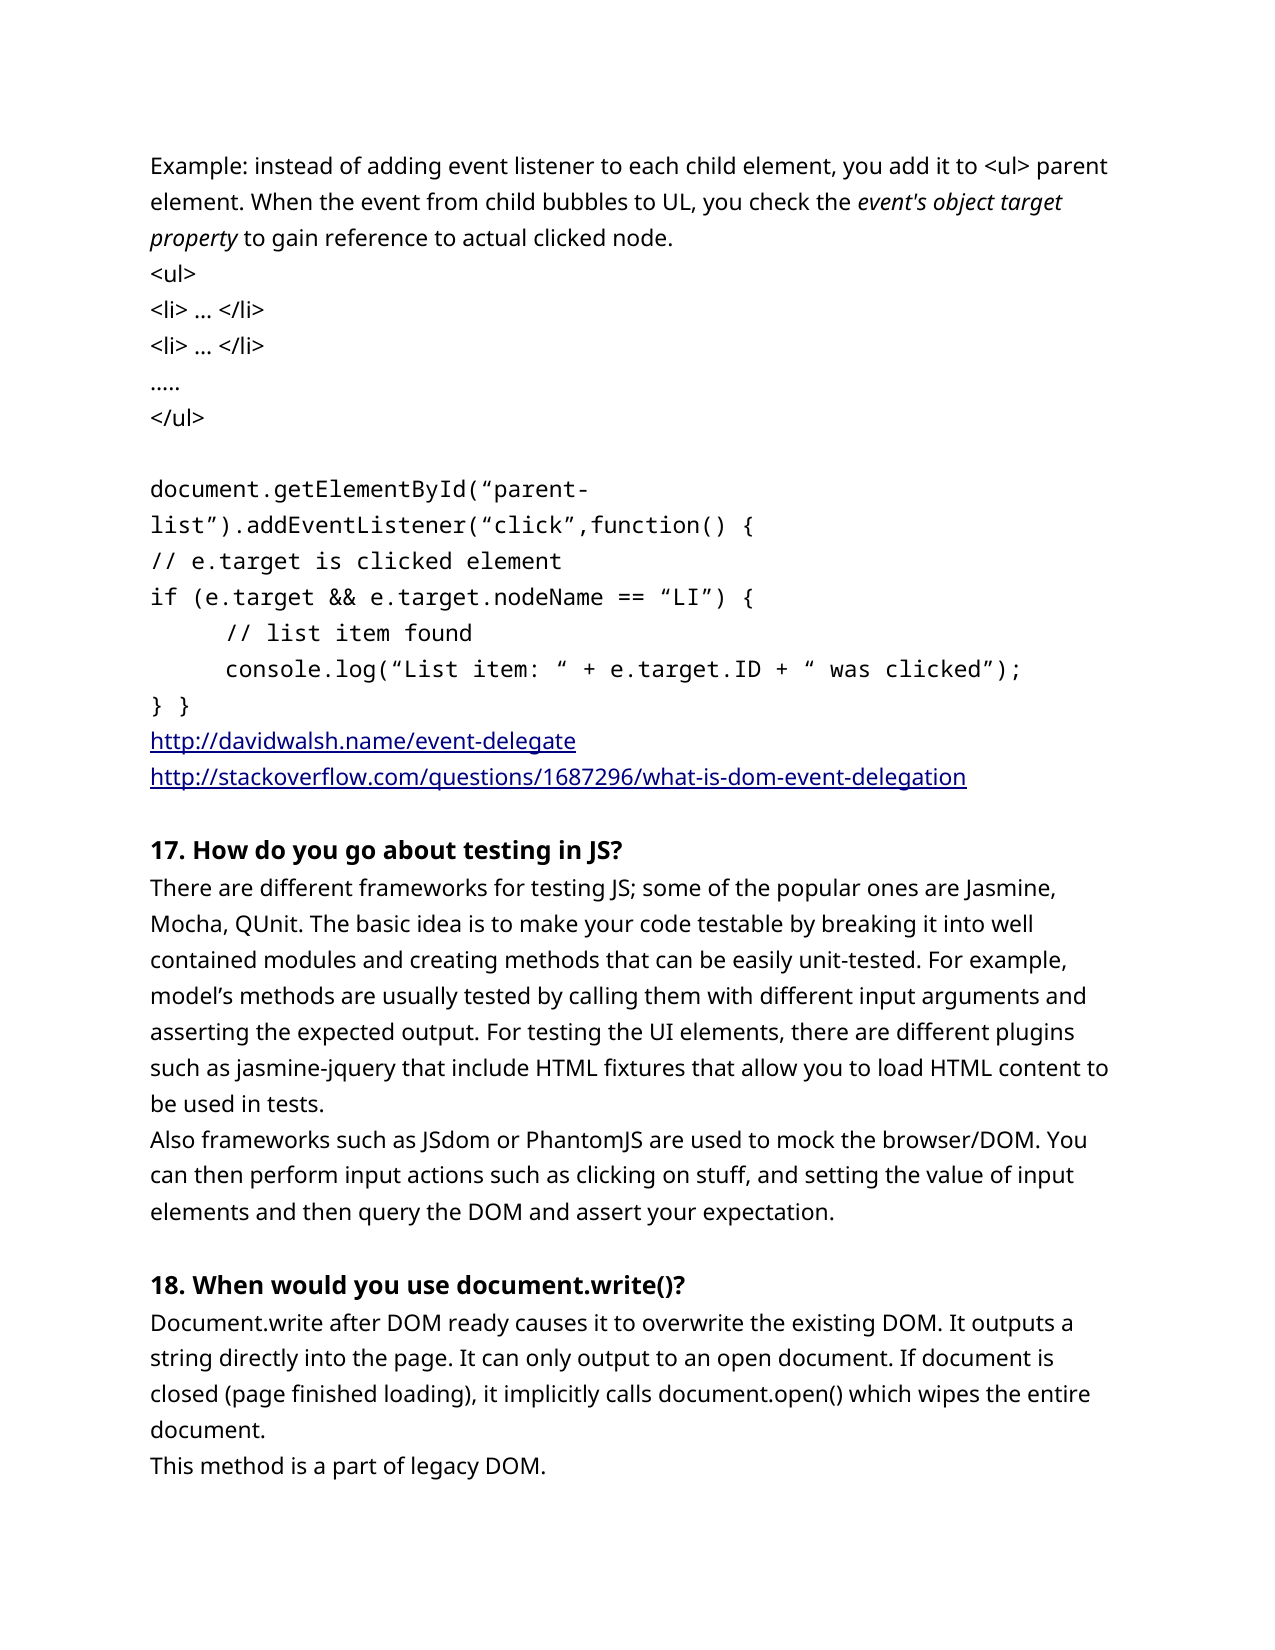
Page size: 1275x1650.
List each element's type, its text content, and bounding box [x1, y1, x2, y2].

text <li> … </li> [150, 330, 1125, 361]
text console.log(“List item: “ + e.target.ID + “ was clicked”); [150, 653, 1125, 684]
text There are different frameworks for testing JS; some of the popular ones are Jasmine, Mocha, QUnit. The basic idea is to make your code testable by breaking it into well contained modules and creating methods that can be easily unit-tested. For example, model’s methods are usually tested by calling them with different input arguments and asserting the expected output. For testing the UI elements, there are different plugins such as jasmine-jquery that include HTML fixtures that allow you to load HTML content to be used in tests. [150, 872, 1125, 1119]
text <ul> [150, 258, 1125, 289]
text } } [150, 689, 1125, 720]
text Document.write after DOM ready causes it to overwrite the existing DOM. It outputs a string directly into the page. It can only output to an open document. If document is closed (page finished loading), it implicitly calls document.open() which wipes the entire document. [150, 1306, 1125, 1446]
text This method is a part of legacy DOM. [150, 1450, 1125, 1481]
text Also frameworks such as JSdom or PhantomJS are used to mock the browser/DOM. You can then perform input actions such as clicking on stuff, and setting the value of input elements and then query the DOM and assert your expectation. [150, 1123, 1125, 1227]
text <li> … </li> [150, 294, 1125, 325]
text 17. How do you go about testing in JS? [150, 833, 1125, 867]
text // e.target is clicked element [150, 545, 1125, 577]
text Example: instead of adding event listener to each child element, you add it to <ul> parent element. When the event from child bubbles to UL, you check the event's object target property to gain reference to actual clicked node. [150, 150, 1125, 253]
text document.getElementById(“parent-list”).addEventListener(“click”,function() { [150, 473, 1125, 541]
text </ul> [150, 402, 1125, 433]
text if (e.target && e.target.nodeName == “LI”) { [150, 581, 1125, 612]
text http://stackoverflow.com/questions/1687296/what-is-dom-event-delegation [150, 761, 1125, 792]
text ….. [150, 366, 1125, 397]
text 18. When would you use document.write()? [150, 1267, 1125, 1301]
text http://davidwalsh.name/event-delegate [150, 725, 1125, 756]
text // list item found [150, 617, 1125, 648]
